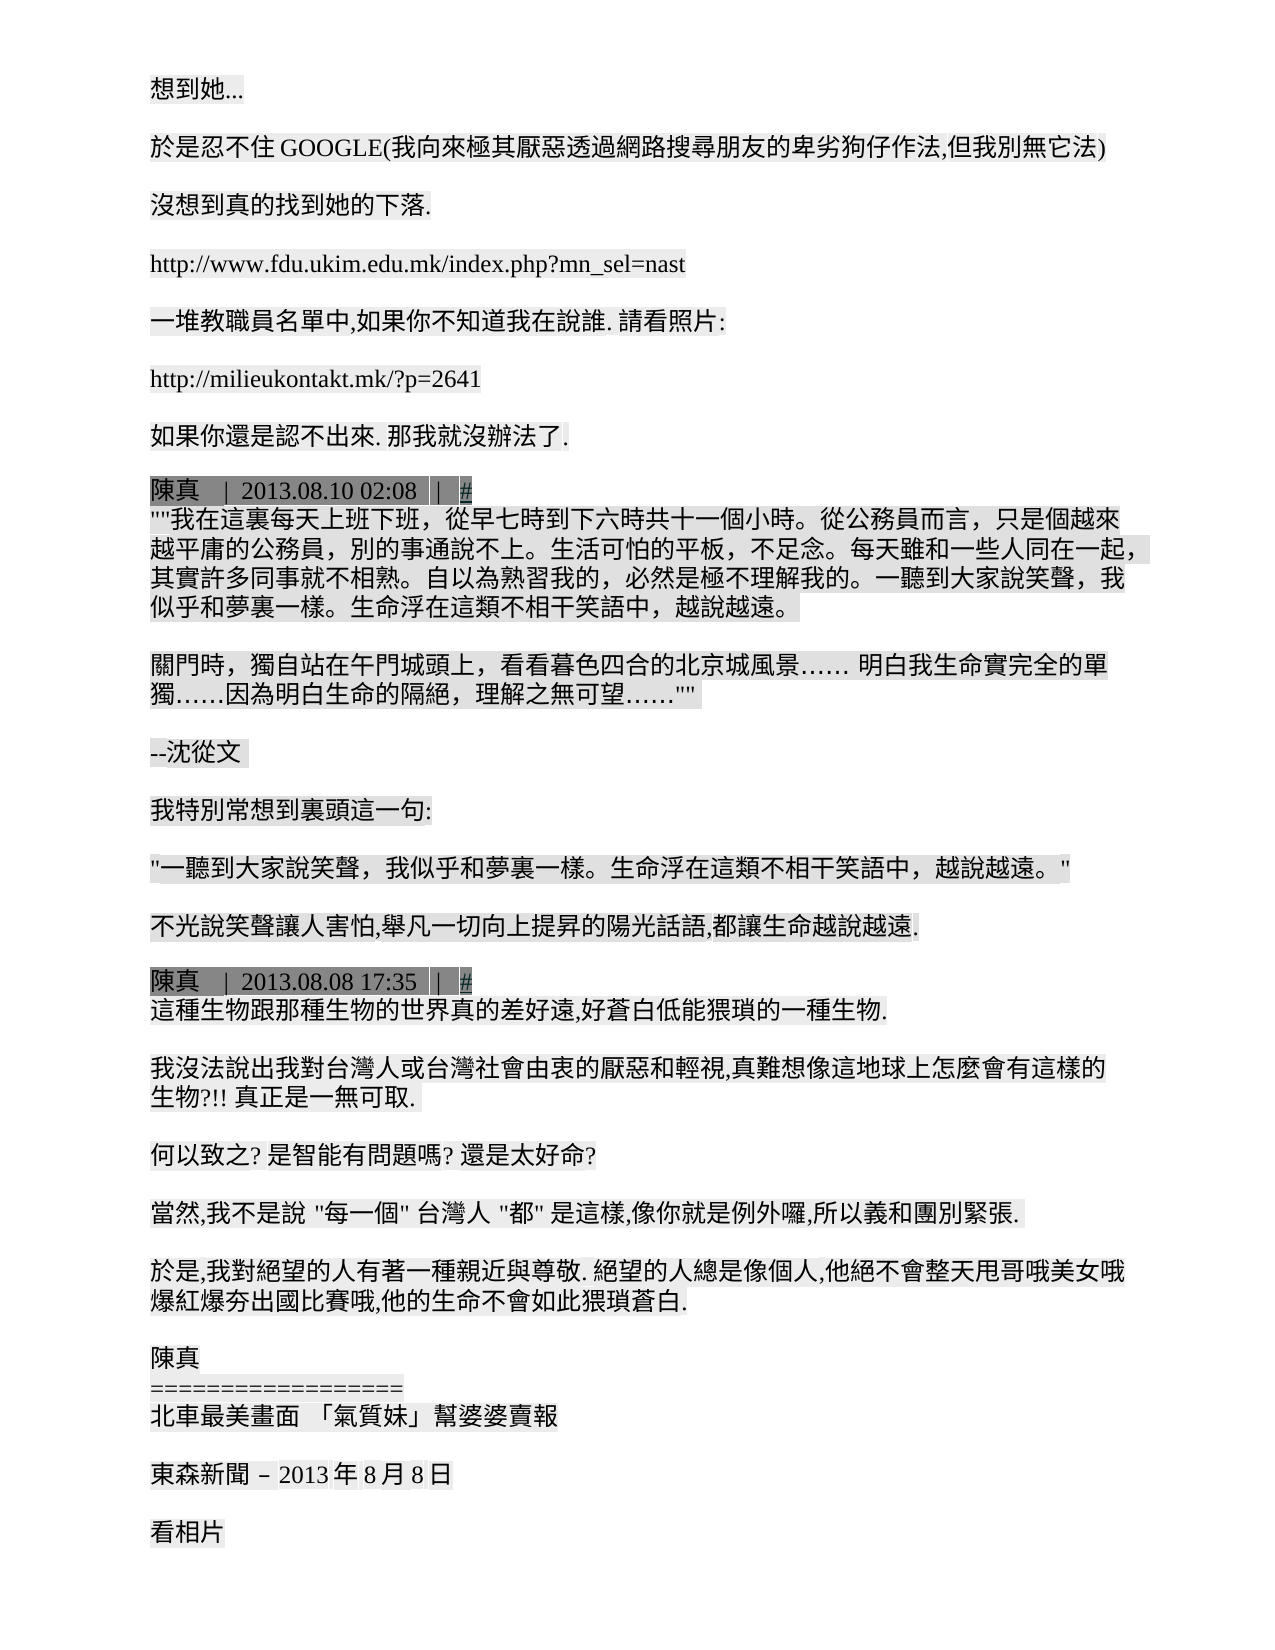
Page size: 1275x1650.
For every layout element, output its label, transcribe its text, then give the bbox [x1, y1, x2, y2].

text 這種生物跟那種生物的世界真的差好遠,好蒼白低能猥瑣的一種生物. 我沒法說出我對台灣人或台灣社會由衷的厭惡和輕視,真難想像這地球上怎麼會有這樣的生物?!! 真正是一無可取. 何以致之? 是智能有問題嗎? 還是太好命? 當然,我不是說 "每一個" 台灣人 "都" 是這樣,像你就是例外囉,所以義和團別緊張. 於是,我對絕望的人有著一種親近與尊敬. 絕望的人總是像個人,他絕不會整天甩哥哦美女哦爆紅爆夯出國比賽哦,他的生命不會如此猥瑣蒼白. 陳真 ================== 北車最美畫面 「氣質妹」幫婆婆賣報 東森新聞 – 2013年8月8日 看相片 [150, 996, 1125, 1548]
text ""我在這裏每天上班下班，從早七時到下六時共十一個小時。從公務員而言，只是個越來越平庸的公務員，別的事通說不上。生活可怕的平板，不足念。每天雖和一些人同在一起，其實許多同事就不相熟。自以為熟習我的，必然是極不理解我的。一聽到大家說笑聲，我似乎和夢裏一樣。生命浮在這類不相干笑語中，越說越遠。 關門時，獨自站在午門城頭上，看看暮色四合的北京城風景…… 明白我生命實完全的單獨……因為明白生命的隔絕，理解之無可望……"" --沈從文 我特別常想到裏頭這一句: "一聽到大家說笑聲，我似乎和夢裏一樣。生命浮在這類不相干笑語中，越說越遠。" 不光說笑聲讓人害怕,舉凡一切向上提昇的陽光話語,都讓生命越說越遠. [150, 506, 1125, 942]
text 陳真 | 2013.08.10 02:08 | # [150, 476, 1125, 506]
text 想到她... 於是忍不住GOOGLE(我向來極其厭惡透過網路搜尋朋友的卑劣狗仔作法,但我別無它法) 沒想到真的找到她的下落. http://www.fdu.ukim.edu.mk/index.php?mn_sel=nast 一堆教職員名單中,如果你不知道我在說誰. 請看照片: http://milieukontakt.mk/?p=2641 如果你還是認不出來. 那我就沒辦法了. [150, 75, 1125, 451]
text 陳真 | 2013.08.08 17:35 | # [150, 967, 1125, 996]
